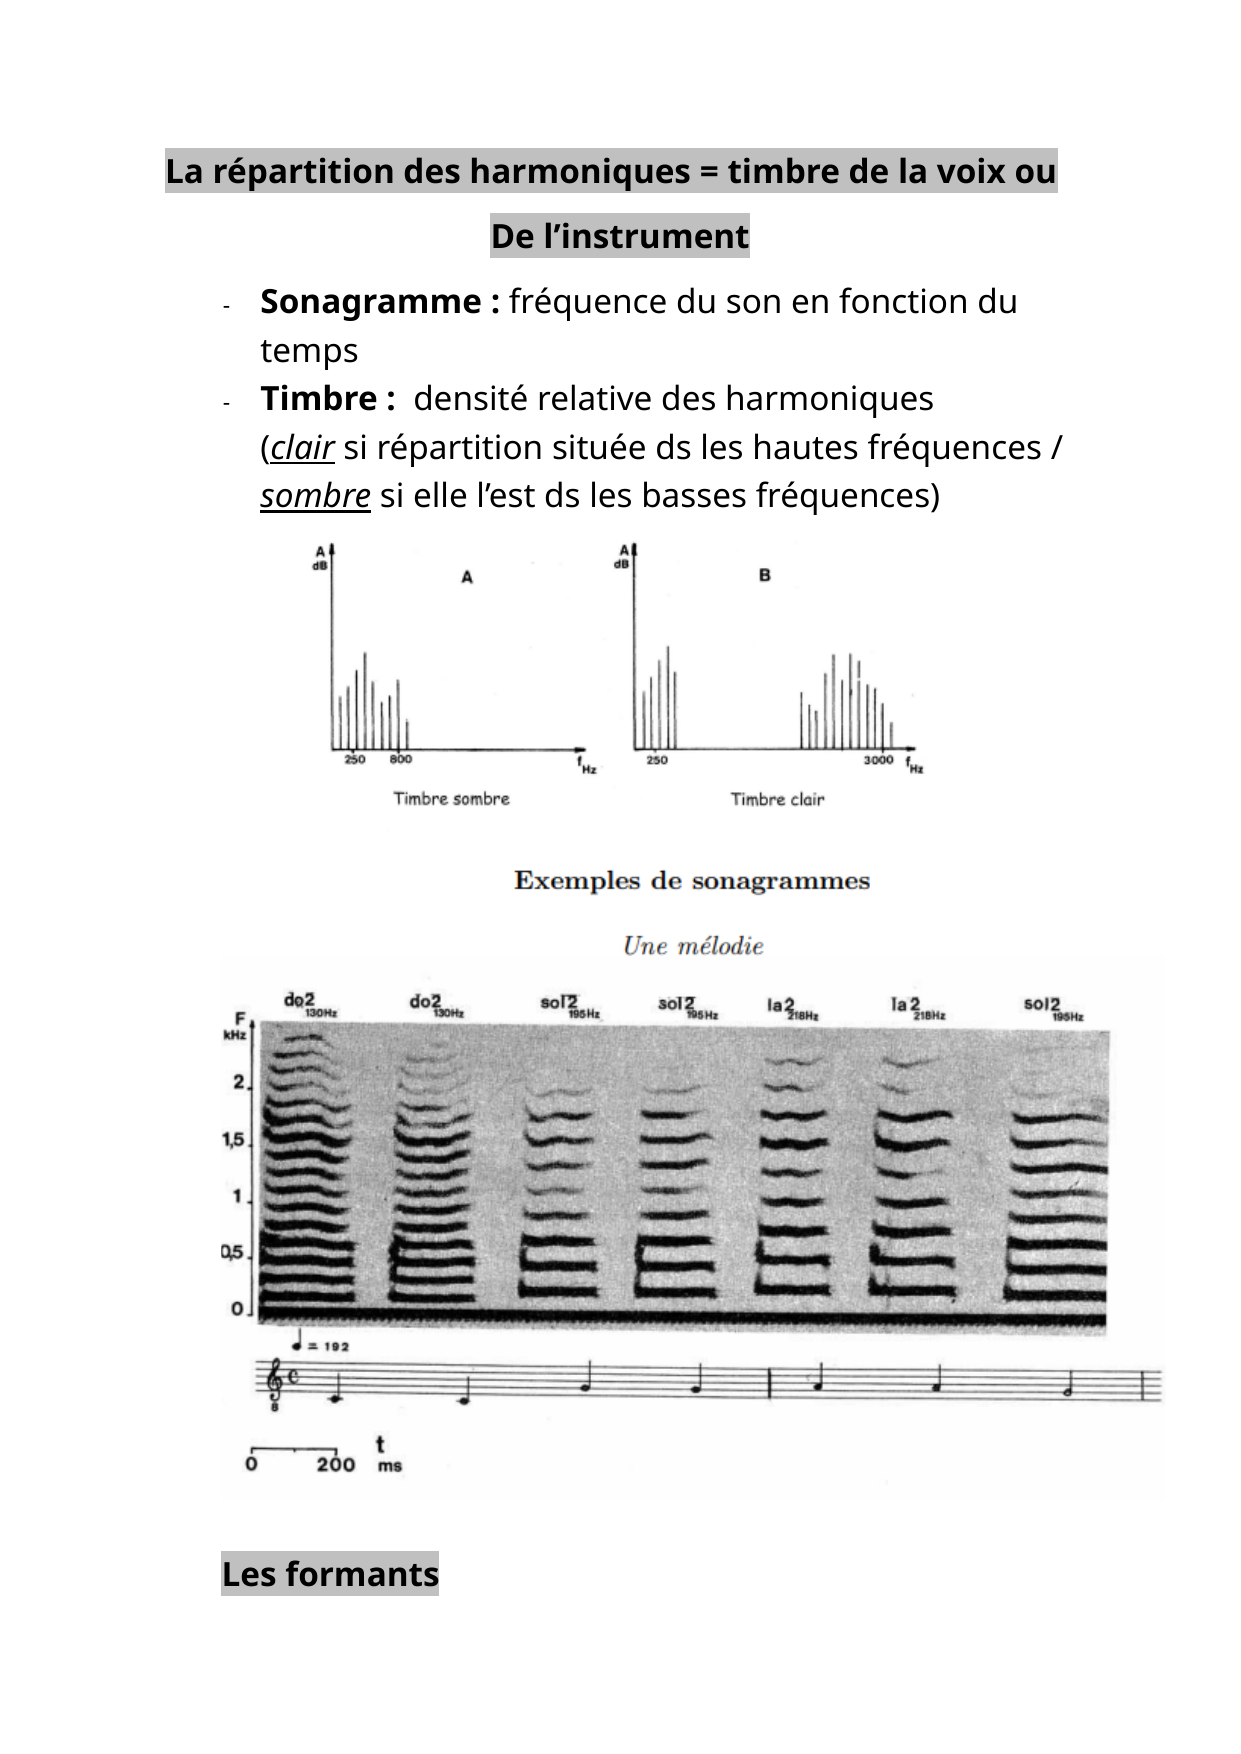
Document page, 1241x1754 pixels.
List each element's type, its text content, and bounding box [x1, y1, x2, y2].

text La répartition des harmoniques = timbre de la voix ou [148, 148, 1093, 193]
list (clair si répartition située ds les hautes fréquences / sombre si elle l’est ds les basses fréquences) [260, 424, 1093, 518]
list Timbre : densité relative des harmoniques [223, 375, 1093, 421]
text De l’instrument [148, 213, 1093, 258]
list Sonagramme : fréquence du son en fonction du temps [223, 278, 1093, 372]
list Les formants [221, 1551, 1093, 1596]
